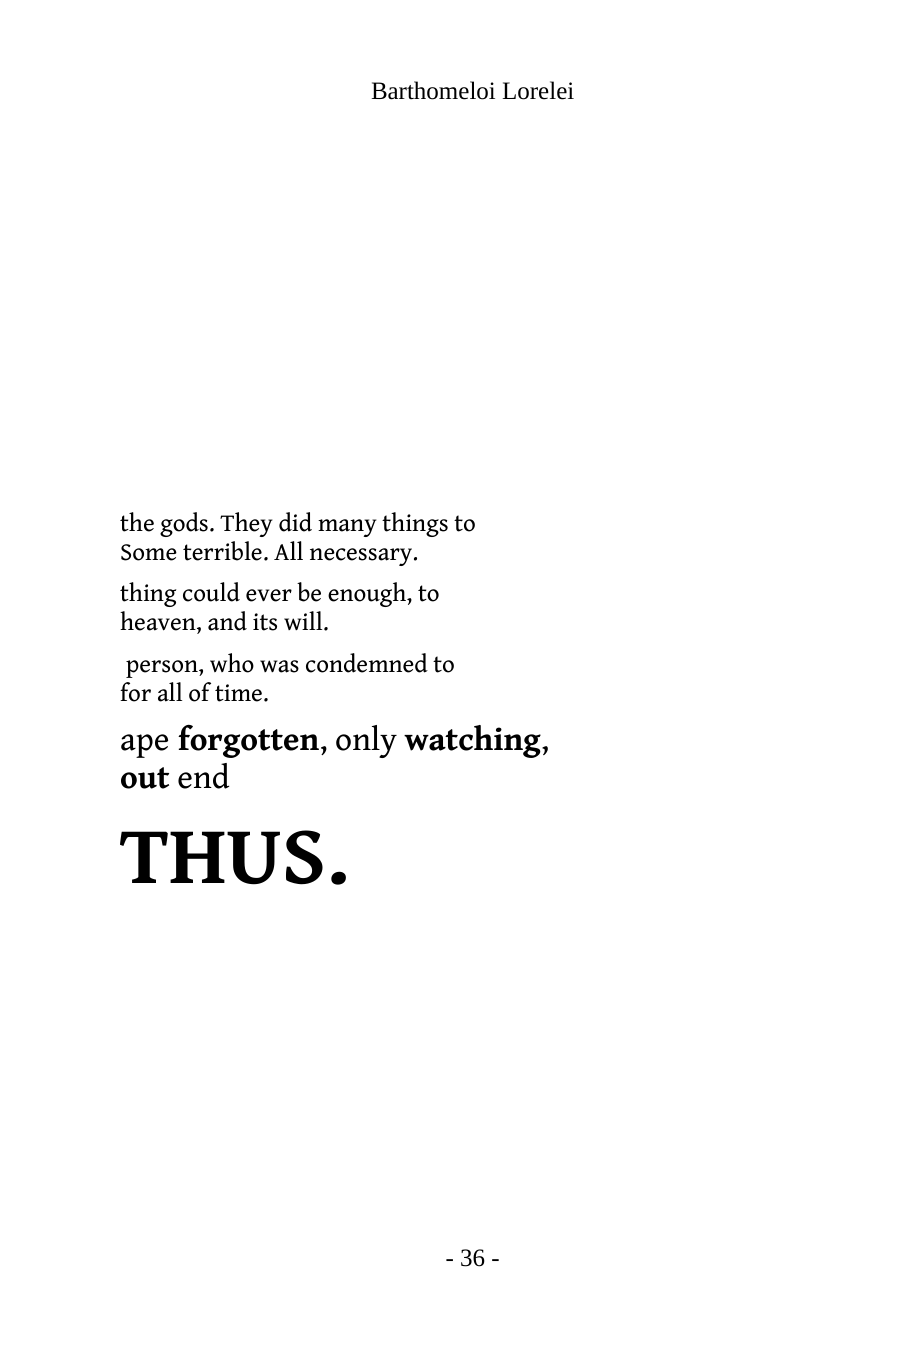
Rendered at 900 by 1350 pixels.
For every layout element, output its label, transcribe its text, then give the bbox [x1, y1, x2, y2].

text thing could ever be enough, to heaven, and its will. [120, 580, 825, 638]
text the gods. They did many things to Some terrible. All necessary. [120, 509, 825, 567]
text person, who was condemned to for all of time. [120, 650, 825, 708]
text THUS. [120, 810, 825, 907]
text ape forgotten, only watching, out end [120, 721, 825, 798]
